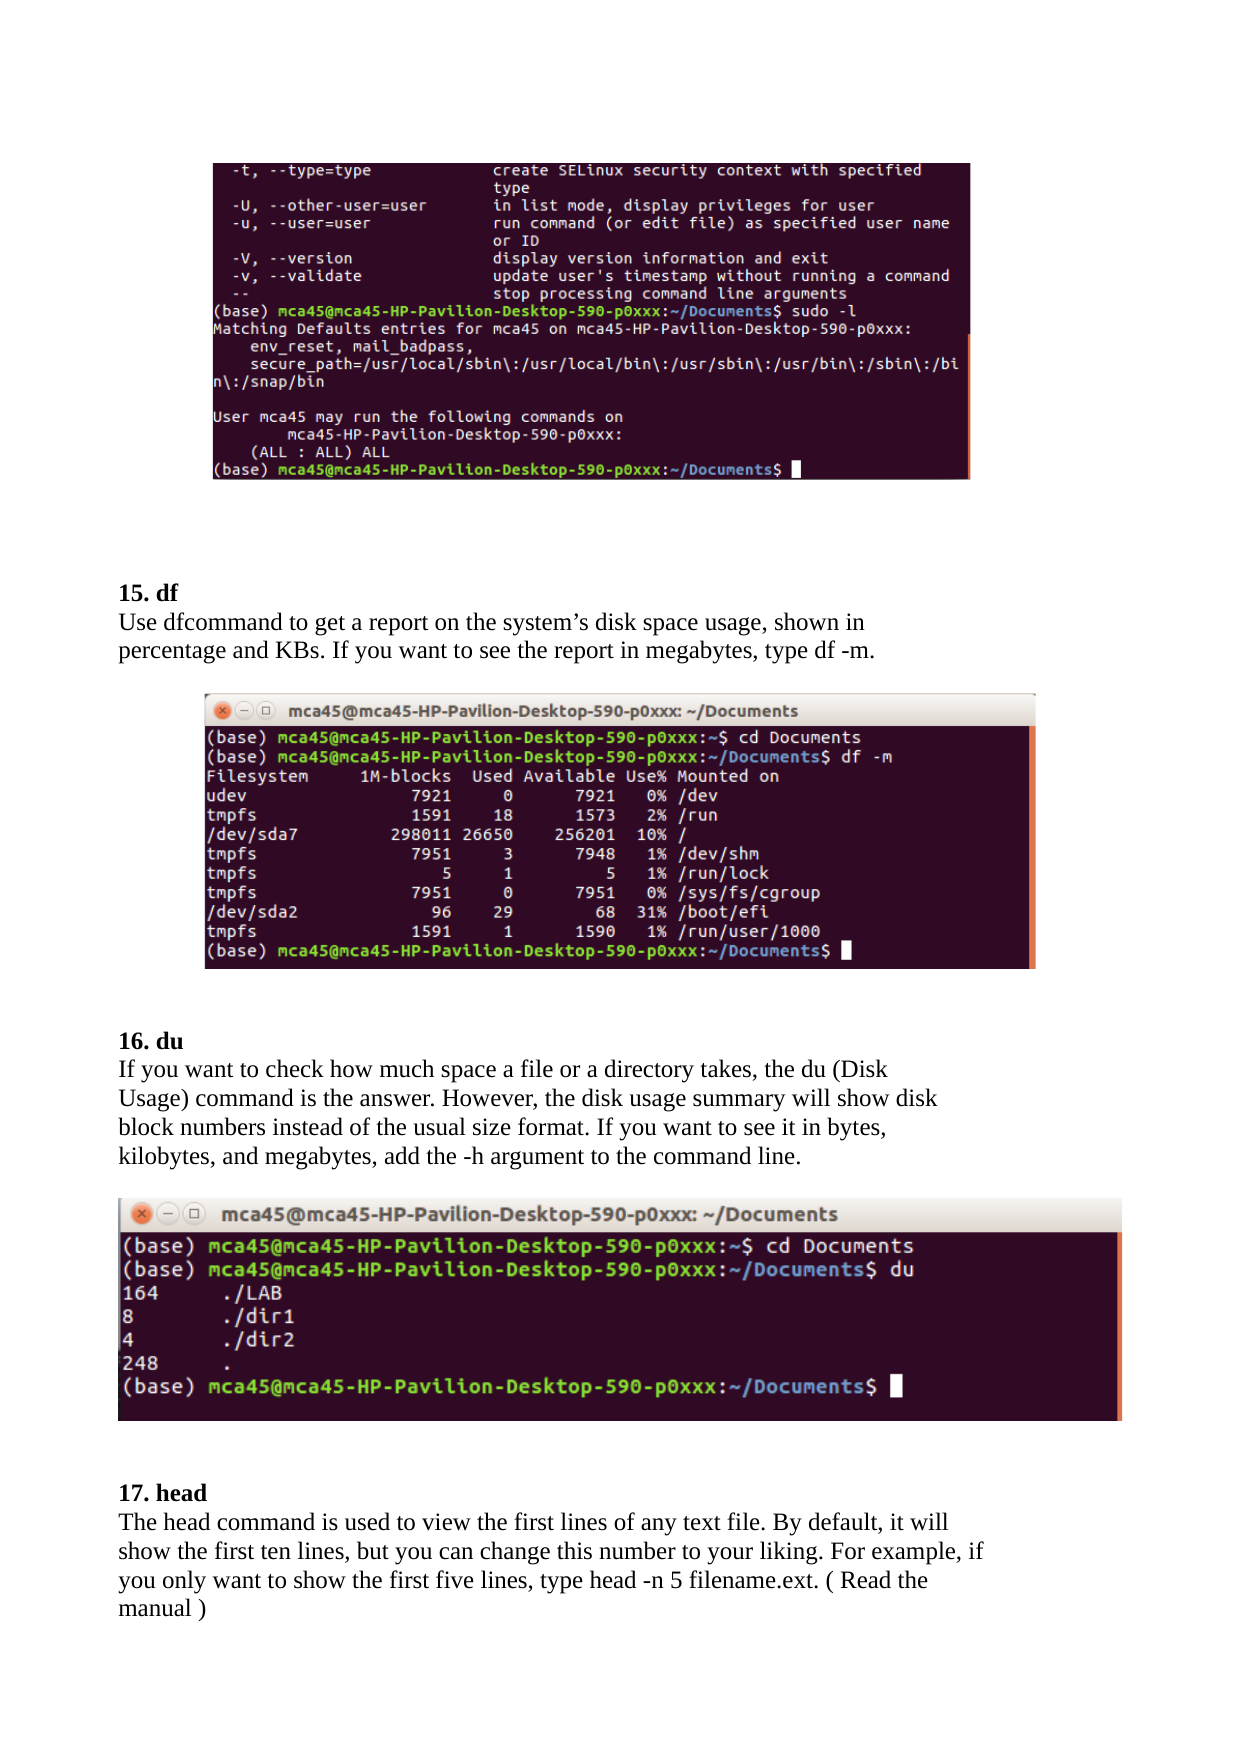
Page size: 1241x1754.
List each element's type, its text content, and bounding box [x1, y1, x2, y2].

text manual ) [118, 1593, 1122, 1622]
text 15. df [118, 578, 1122, 607]
text show the first ten lines, but you can change this number to your liking. For example, if [118, 1536, 1122, 1565]
text you only want to show the first five lines, type head -n 5 filename.ext. ( Read the [118, 1565, 1122, 1593]
text If you want to check how much space a file or a directory takes, the du (Disk [118, 1054, 1122, 1083]
text percentage and KBs. If you want to see the report in megabytes, type df -m. [118, 636, 1122, 664]
text block numbers instead of the usual size format. If you want to see it in bytes, [118, 1112, 1122, 1141]
text 17. head [118, 1478, 1122, 1507]
text kilobytes, and megabytes, add the -h argument to the command line. [118, 1141, 1122, 1169]
picture [204, 693, 1036, 969]
text Usage) command is the answer. However, the disk usage summary will show disk [118, 1083, 1122, 1112]
text Use dfcommand to get a report on the system’s disk space usage, shown in [118, 607, 1122, 636]
picture [212, 163, 971, 480]
text 16. du [118, 1026, 1122, 1054]
text The head command is used to view the first lines of any text file. By default, it will [118, 1507, 1122, 1536]
picture [118, 1198, 1123, 1421]
